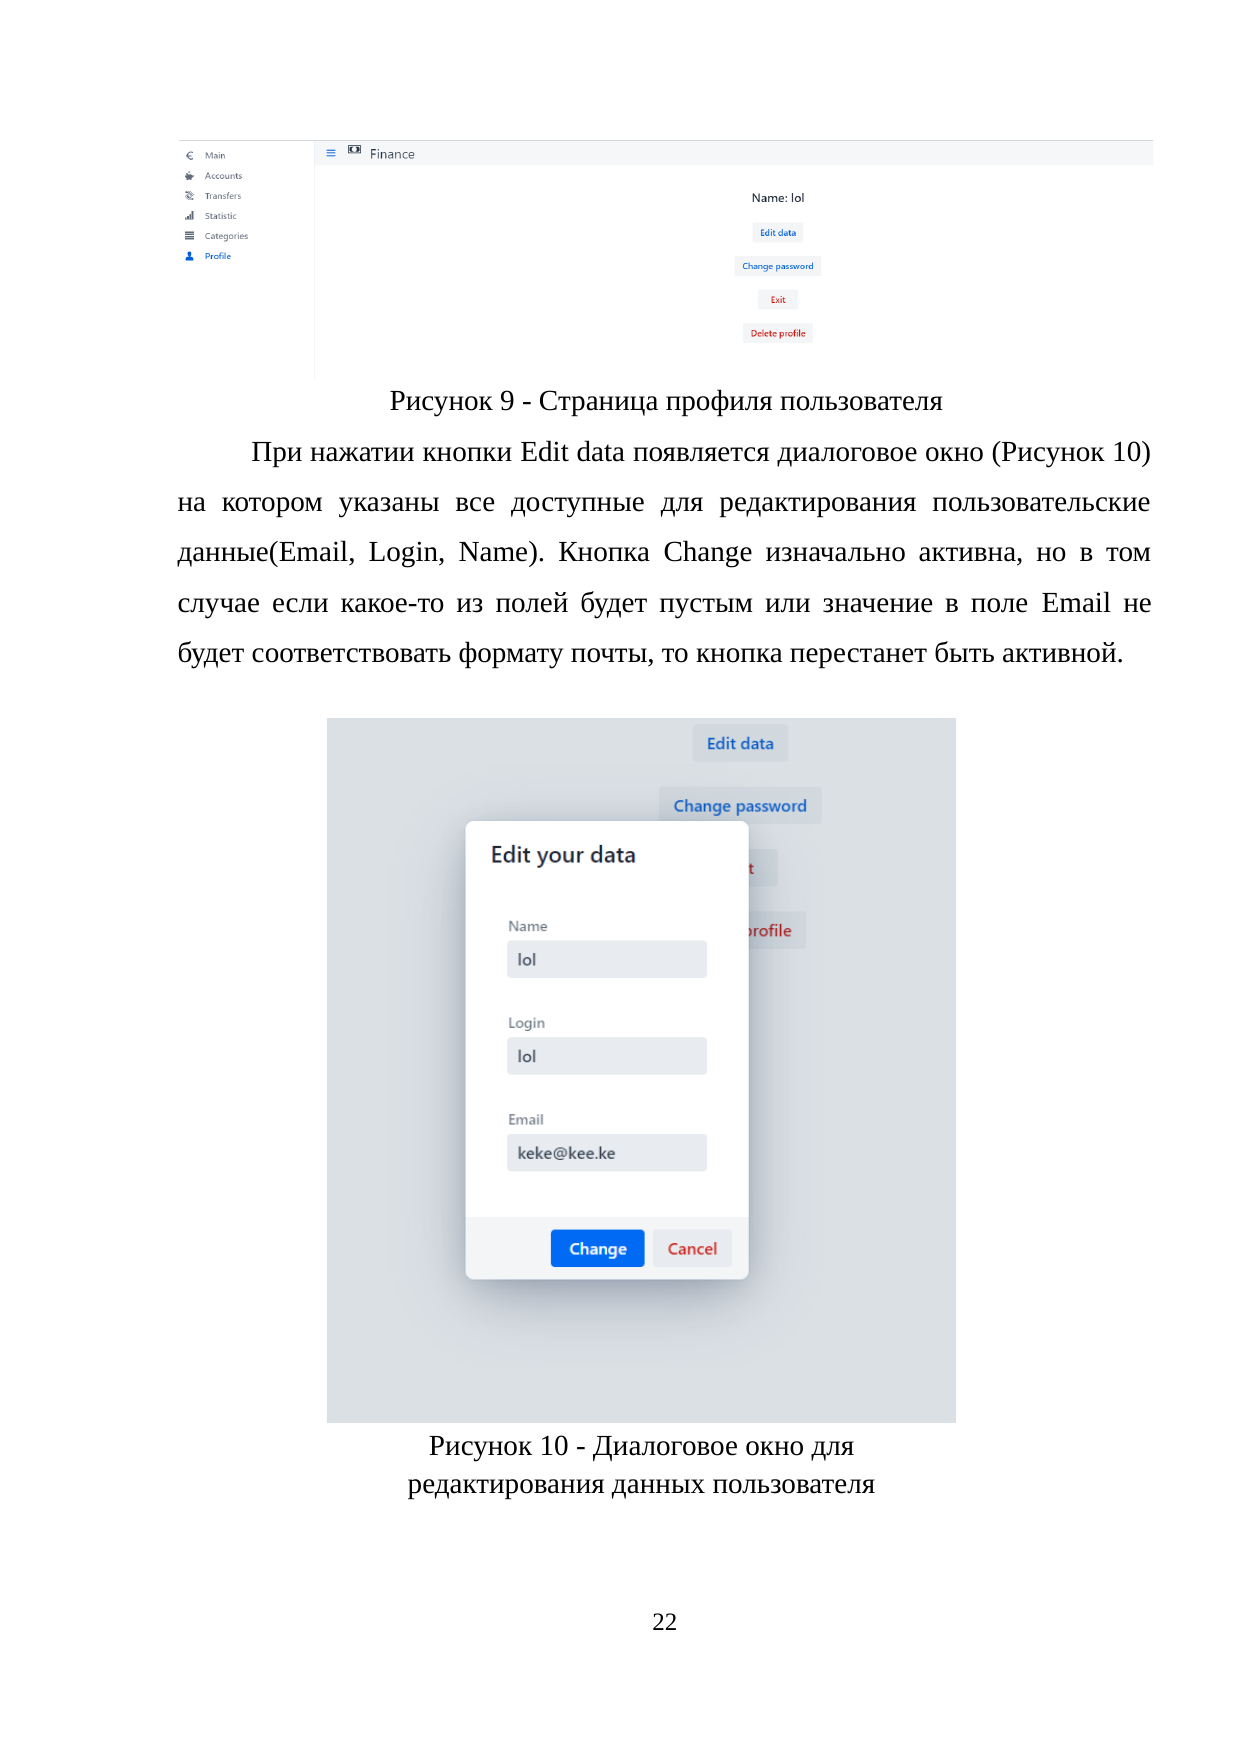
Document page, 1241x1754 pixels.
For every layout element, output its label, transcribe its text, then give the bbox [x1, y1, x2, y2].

text Рисунок 10 - Диалоговое окно для редактирования данных пользователя [327, 1423, 956, 1500]
text [327, 706, 956, 718]
text Рисунок 9 - Страница профиля пользователя [179, 379, 1153, 417]
picture [326, 718, 957, 1423]
picture [178, 140, 1154, 379]
text При нажатии кнопки Edit data появляется диалоговое окно (Рисунок 10) на котором указаны все доступные для редактирования пользовательские данные(Email, Login, Name). Кнопка Change изначально активна, но в том случае если какое-то из полей будет пустым или значение в поле Email не будет соответствовать формату почты, то кнопка перестанет быть активной. [177, 118, 1153, 669]
